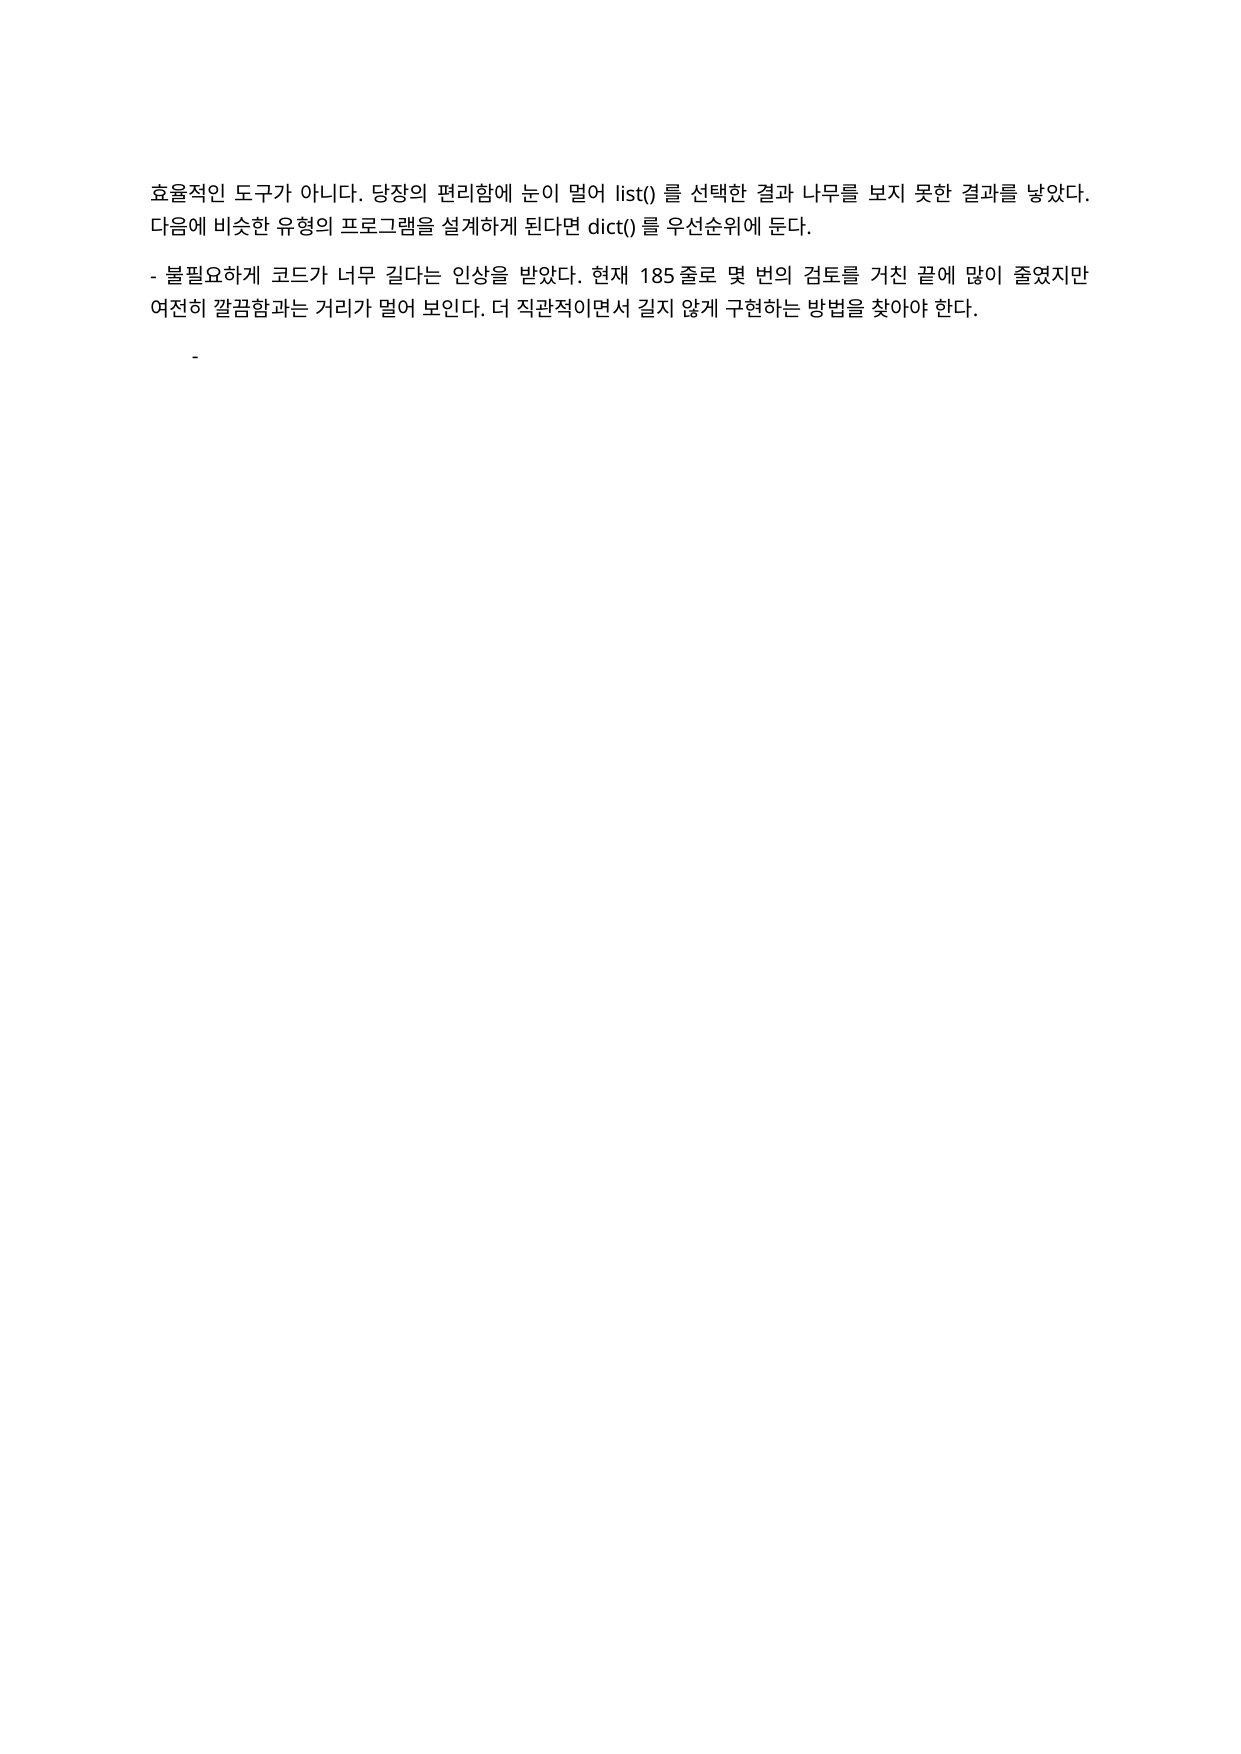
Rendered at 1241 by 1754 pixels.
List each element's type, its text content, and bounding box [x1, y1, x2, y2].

list - 불필요하게 코드가 너무 길다는 인상을 받았다. 현재 185줄로 몇 번의 검토를 거친 끝에 많이 줄였지만 여전히 깔끔함과는 거리가 멀어 보인다. 더 직관적이면서 길지 않게 구현하는 방법을 찾아야 한다. [150, 259, 1090, 322]
list 효율적인 도구가 아니다. 당장의 편리함에 눈이 멀어 list() 를 선택한 결과 나무를 보지 못한 결과를 낳았다. 다음에 비슷한 유형의 프로그램을 설계하게 된다면 dict() 를 우선순위에 둔다. [150, 177, 1090, 240]
